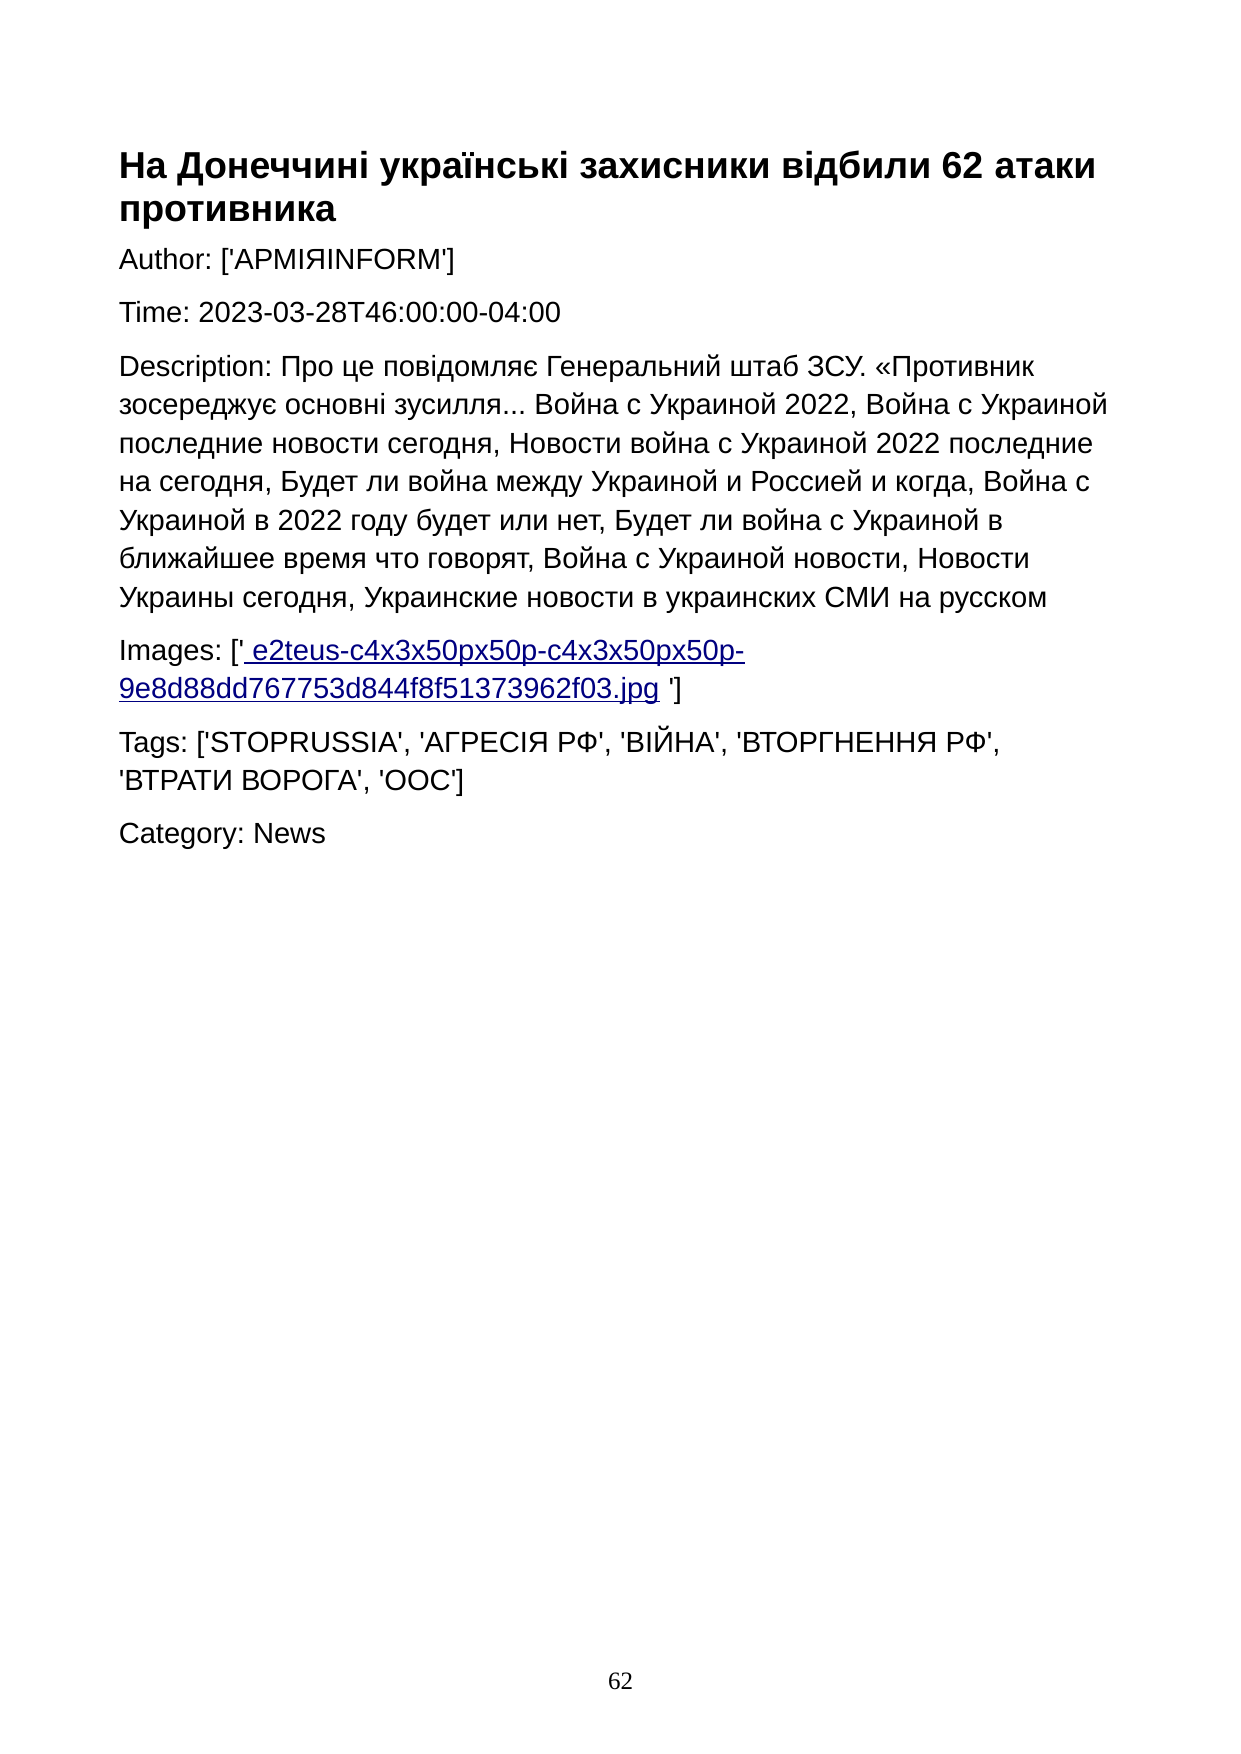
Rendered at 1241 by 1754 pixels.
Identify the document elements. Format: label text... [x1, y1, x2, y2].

text Time: 2023-03-28T46:00:00-04:00 [118, 295, 1122, 329]
subtitle На Донеччині українські захисники відбили 62 атаки противника [118, 143, 1122, 230]
text Description: Про це повідомляє Генеральний штаб ЗСУ. «Противник зосереджує основні зусилля... Война с Украиной 2022, Война с Украиной последние новости сегодня, Новости война с Украиной 2022 последние на сегодня, Будет ли война между Украиной и Россией и когда, Война с Украиной в 2022 году будет или нет, Будет ли война с Украиной в ближайшее время что говорят, Война с Украиной новости, Новости Украины сегодня, Украинские новости в украинских СМИ на русском [118, 348, 1122, 613]
text Tags: ['STOPRUSSIA', 'АГРЕСІЯ РФ', 'ВІЙНА', 'ВТОРГНЕННЯ РФ', 'ВТРАТИ ВОРОГА', 'ООС'] [118, 724, 1122, 797]
text Author: ['АРМІЯINFORM'] [118, 242, 1122, 276]
text Category: News [118, 816, 1122, 850]
text Images: [' e2teus-c4x3x50px50p-c4x3x50px50p-9e8d88dd767753d844f8f51373962f03.jpg '] [118, 633, 1122, 705]
